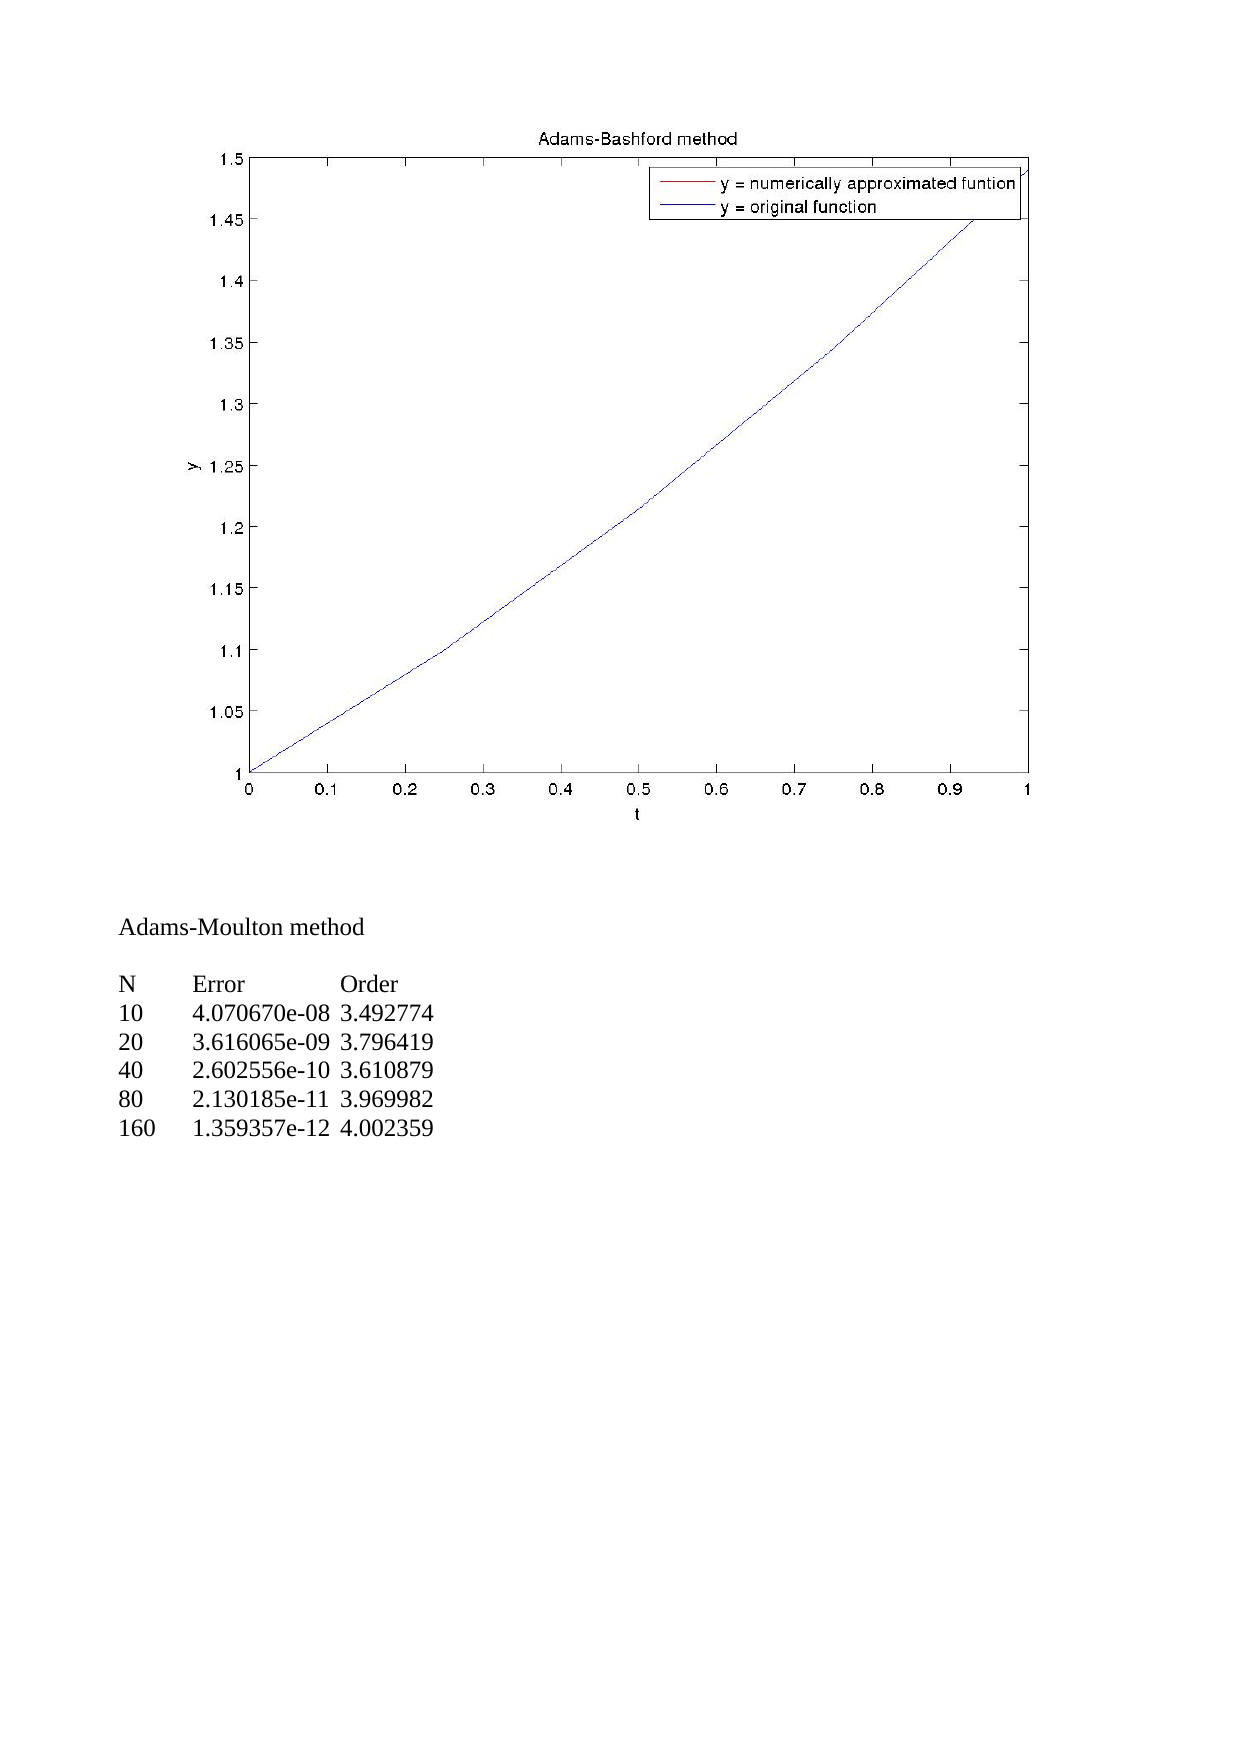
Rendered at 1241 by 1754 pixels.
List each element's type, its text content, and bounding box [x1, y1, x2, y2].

text 80 2.130185e-11 3.969982 [118, 1084, 1122, 1113]
text 160 1.359357e-12 4.002359 [118, 1113, 1122, 1142]
text 20 3.616065e-09 3.796419 [118, 1027, 1122, 1055]
picture [118, 100, 1123, 855]
text 40 2.602556e-10 3.610879 [118, 1055, 1122, 1084]
text Adams-Moulton method [118, 912, 1122, 940]
text N Error Order [118, 969, 1122, 998]
text 10 4.070670e-08 3.492774 [118, 998, 1122, 1027]
